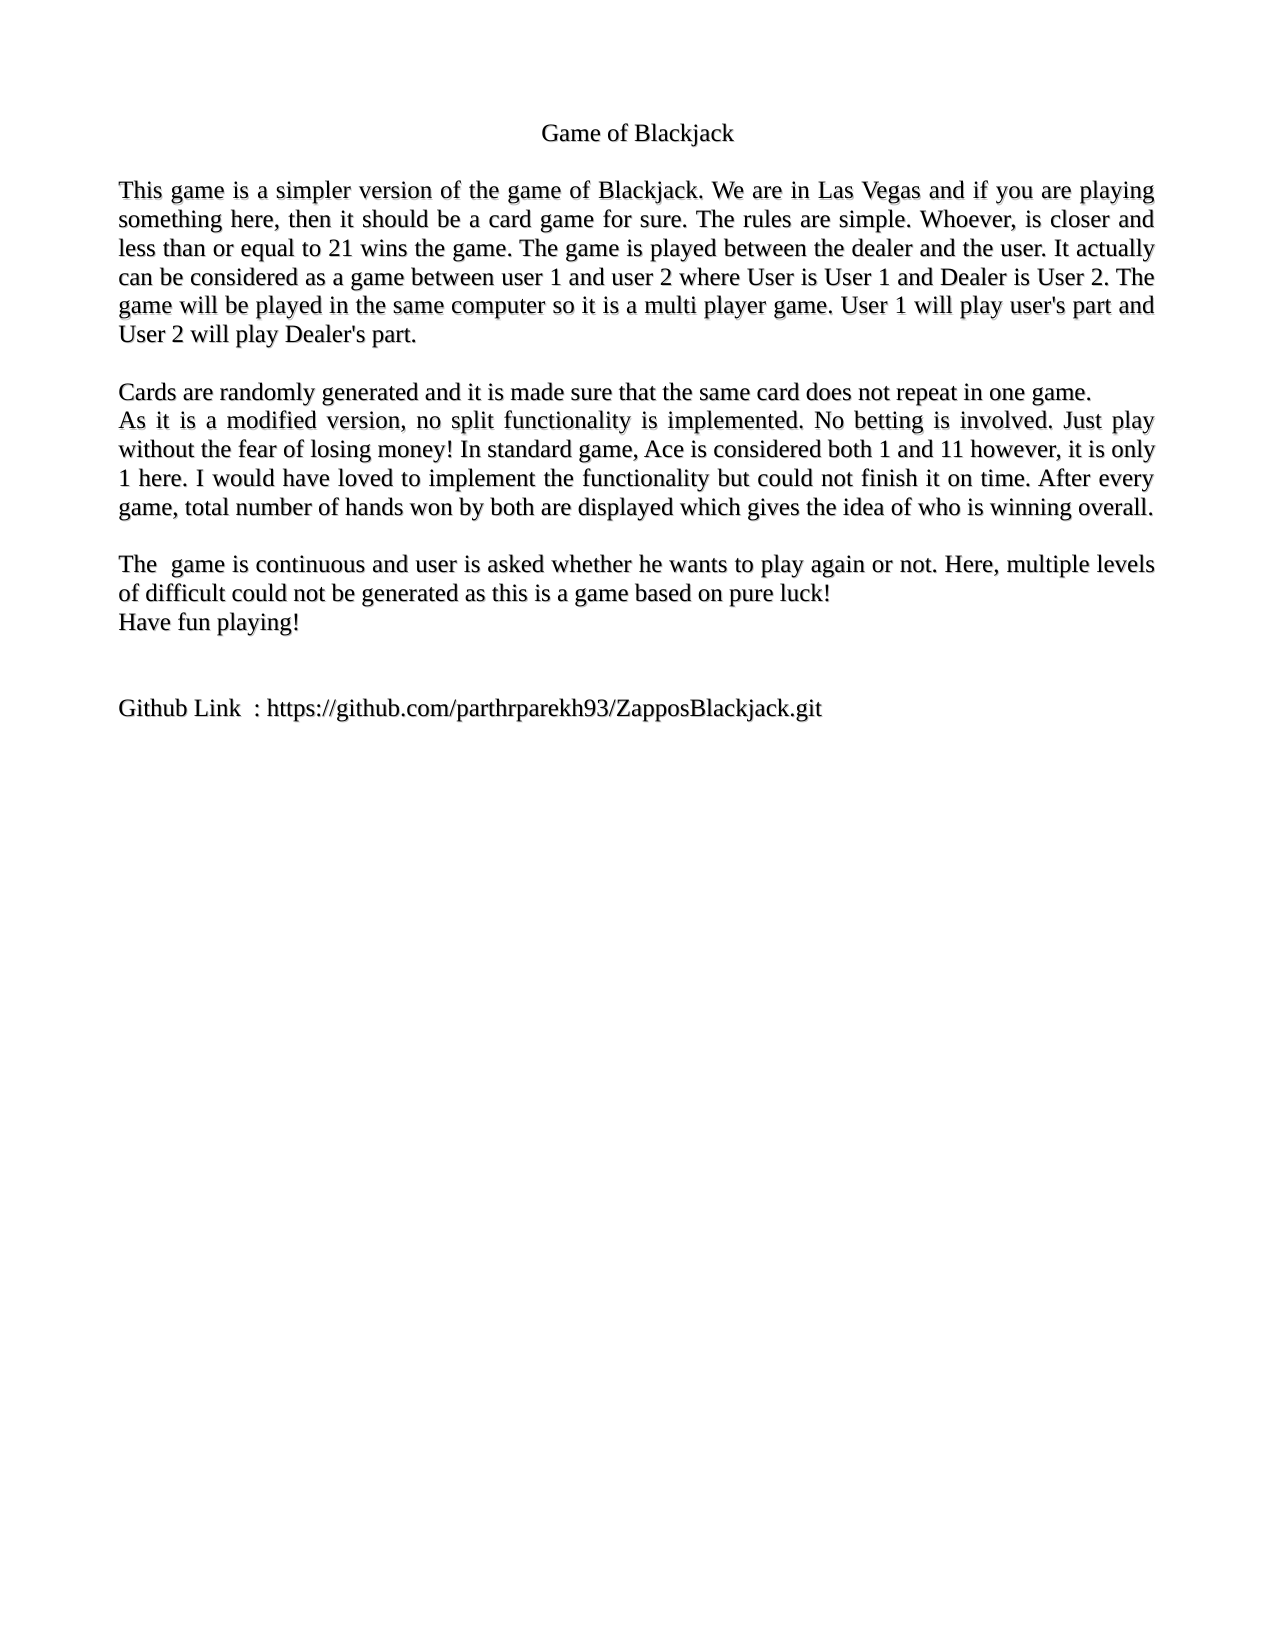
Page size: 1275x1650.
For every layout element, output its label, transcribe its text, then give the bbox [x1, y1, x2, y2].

text Have fun playing! [118, 607, 1157, 636]
text The game is continuous and user is asked whether he wants to play again or not. Here, multiple levels of difficult could not be generated as this is a game based on pure luck! [118, 549, 1157, 607]
text Cards are randomly generated and it is made sure that the same card does not repeat in one game. [118, 377, 1157, 406]
text This game is a simpler version of the game of Blackjack. We are in Las Vegas and if you are playing something here, then it should be a card game for sure. The rules are simple. Whoever, is closer and less than or equal to 21 wins the game. The game is played between the dealer and the user. It actually can be considered as a game between user 1 and user 2 where User is User 1 and Dealer is User 2. The game will be played in the same computer so it is a multi player game. User 1 will play user's part and User 2 will play Dealer's part. [118, 176, 1157, 348]
text Github Link : https://github.com/parthrparekh93/ZapposBlackjack.git [118, 693, 1157, 722]
text Game of Blackjack [118, 118, 1157, 147]
text As it is a modified version, no split functionality is implemented. No betting is involved. Just play without the fear of losing money! In standard game, Ace is considered both 1 and 11 however, it is only 1 here. I would have loved to implement the functionality but could not finish it on time. After every game, total number of hands won by both are displayed which gives the idea of who is winning overall. [118, 406, 1157, 521]
